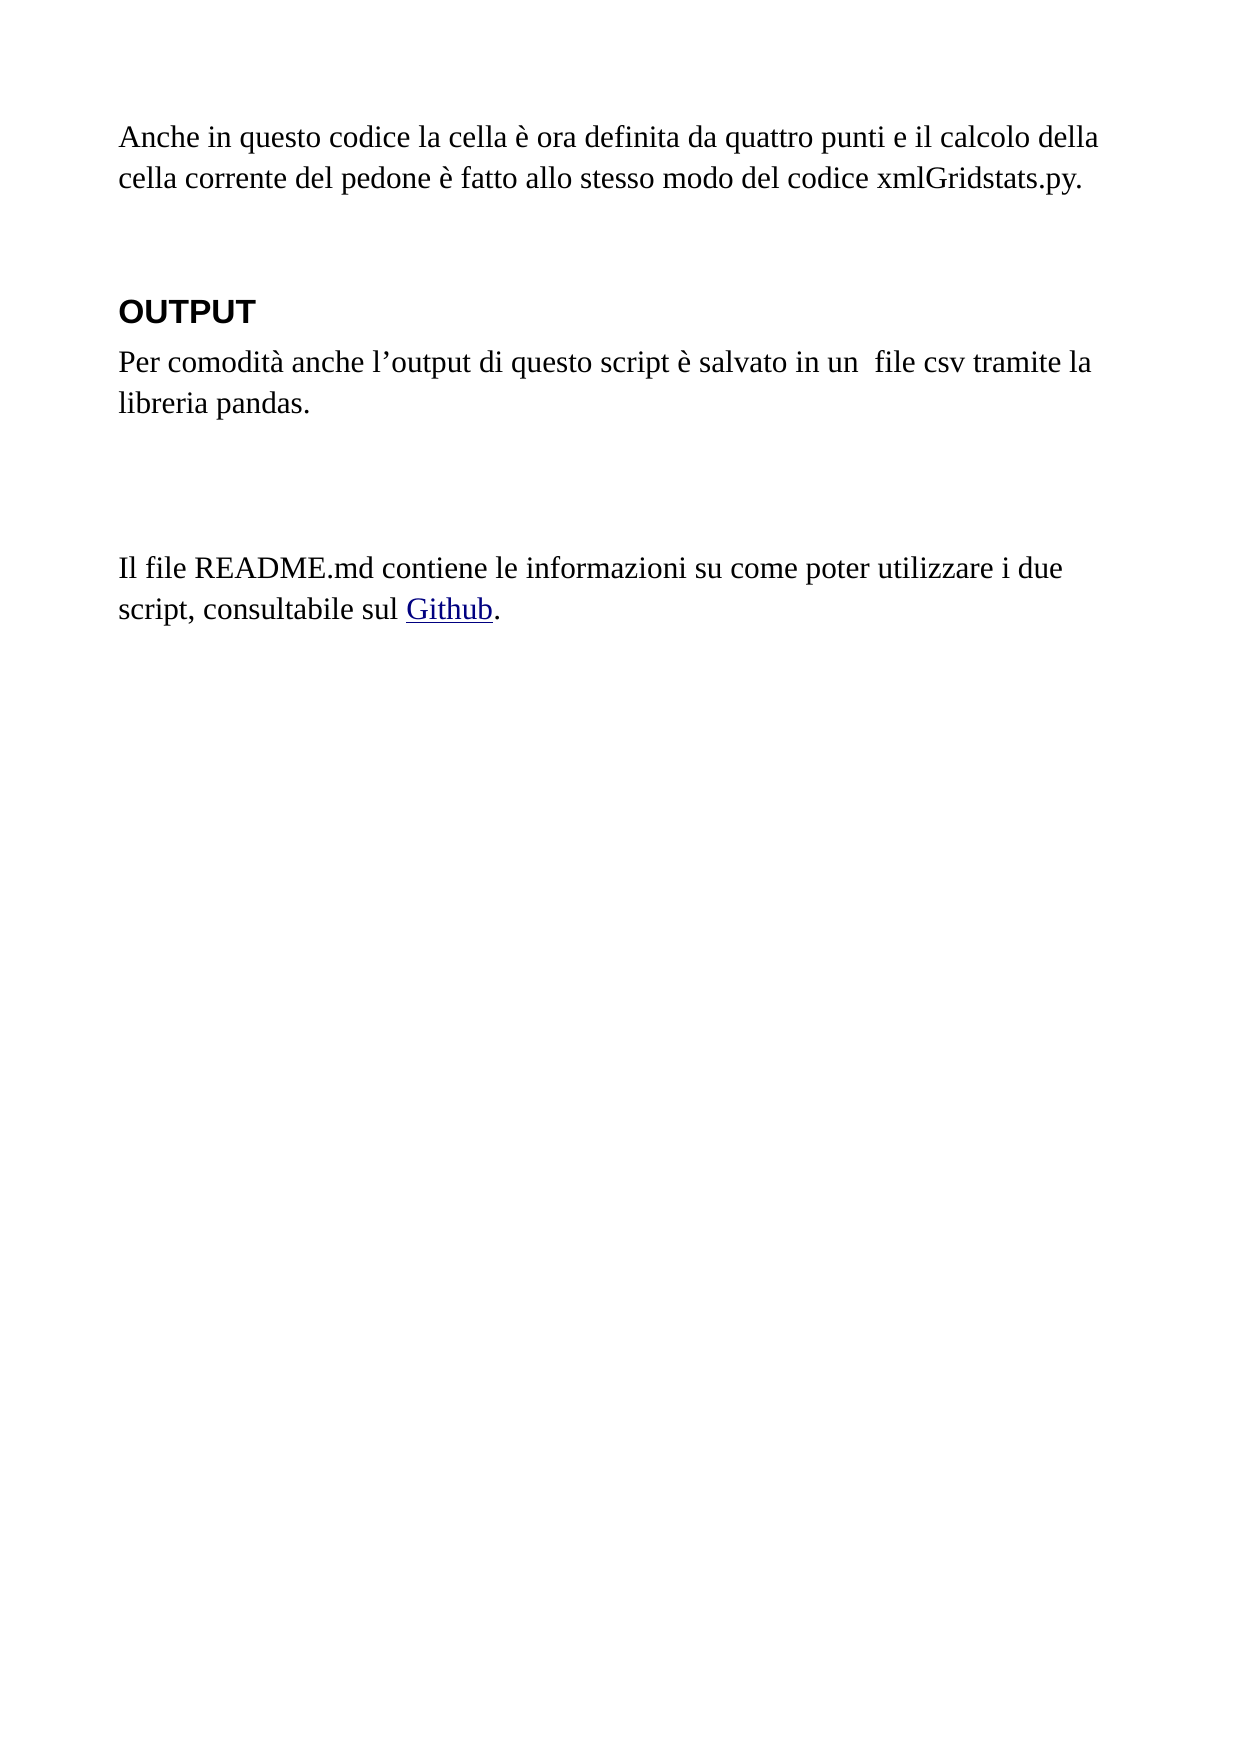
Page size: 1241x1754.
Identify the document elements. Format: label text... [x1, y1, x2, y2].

text Per comodità anche l’output di questo script è salvato in un file csv tramite la libreria pandas. Il file README.md contiene le informazioni su come poter utilizzare i due script, consultabile sul Github. [118, 343, 1122, 626]
text Anche in questo codice la cella è ora definita da quattro punti e il calcolo della cella corrente del pedone è fatto allo stesso modo del codice xmlGridstats.py. [118, 118, 1122, 195]
subtitle OUTPUT [118, 292, 1122, 331]
